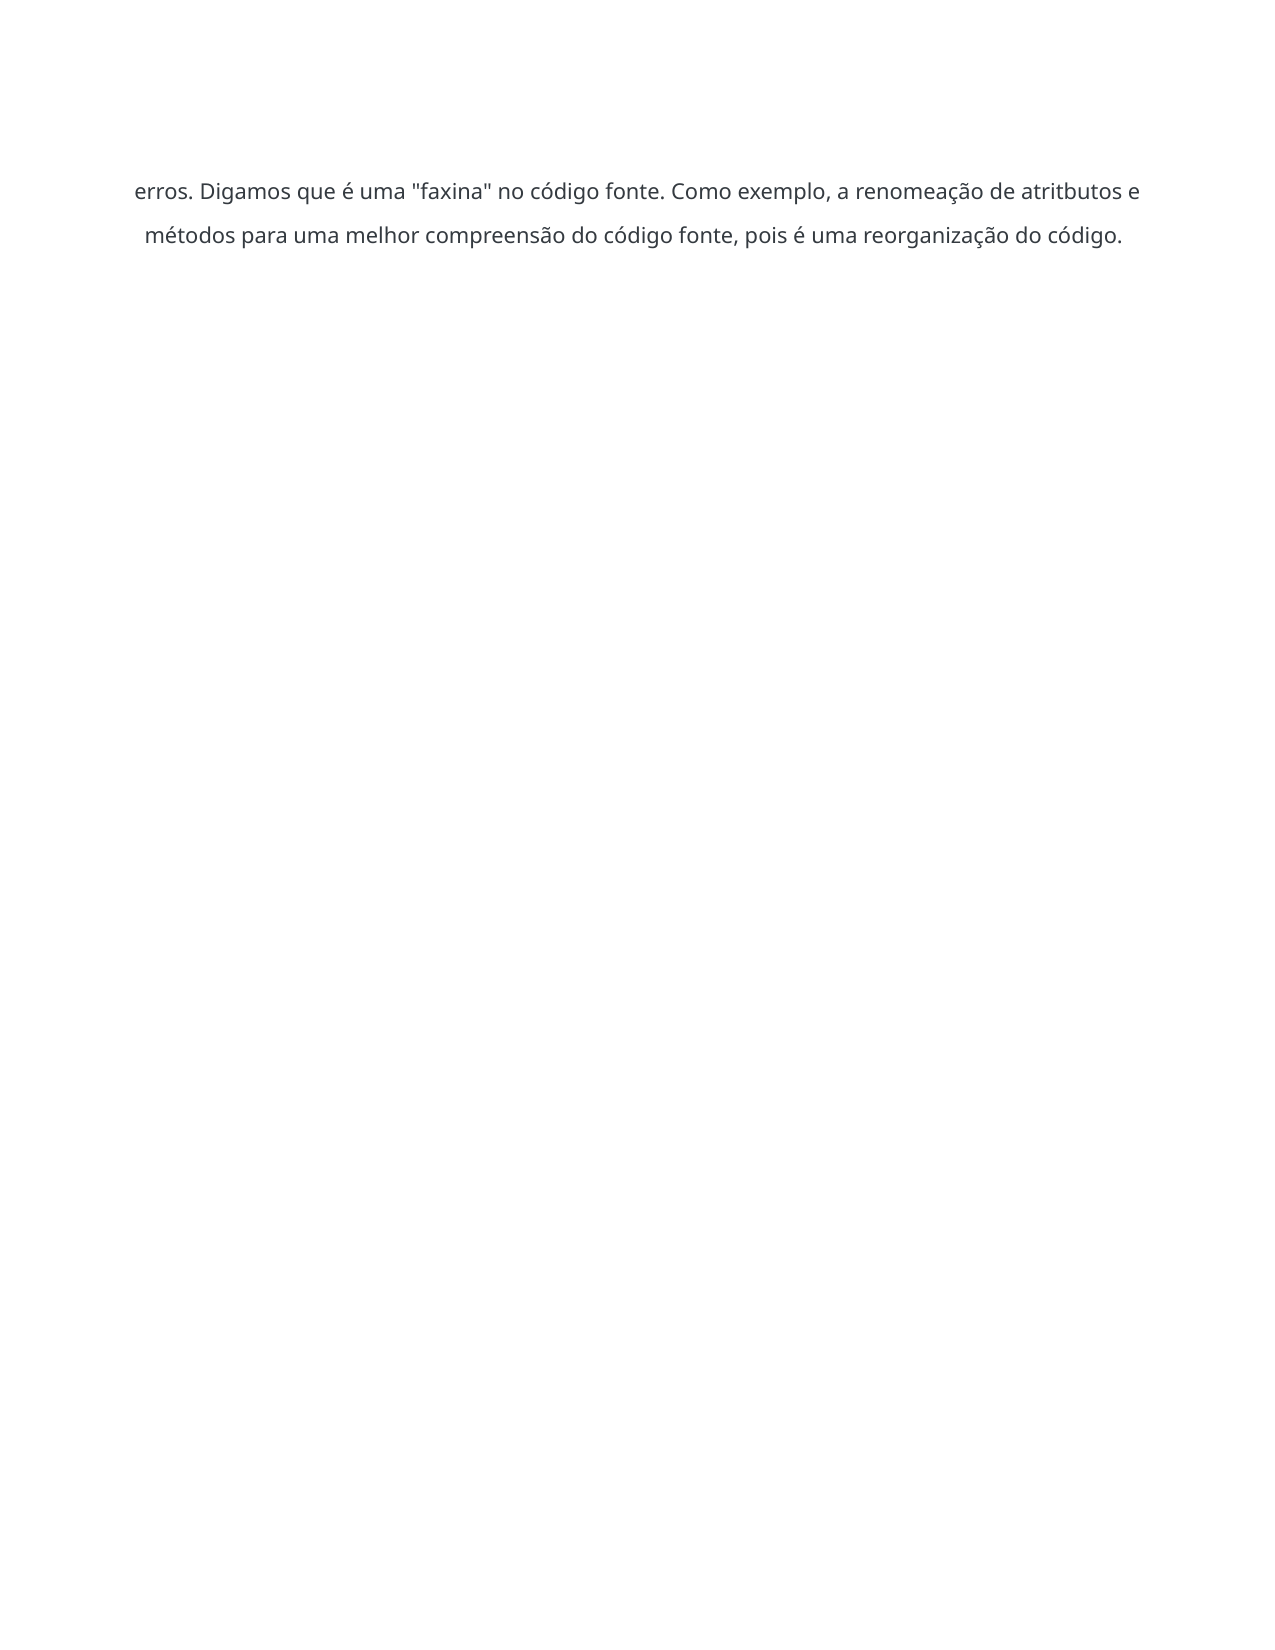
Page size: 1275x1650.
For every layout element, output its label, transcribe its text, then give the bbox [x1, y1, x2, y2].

subtitle erros. Digamos que é uma "faxina" no código fonte. Como exemplo, a renomeação de atritbutos e métodos para uma melhor compreensão do código fonte, pois é uma reorganização do código. [118, 176, 1157, 252]
